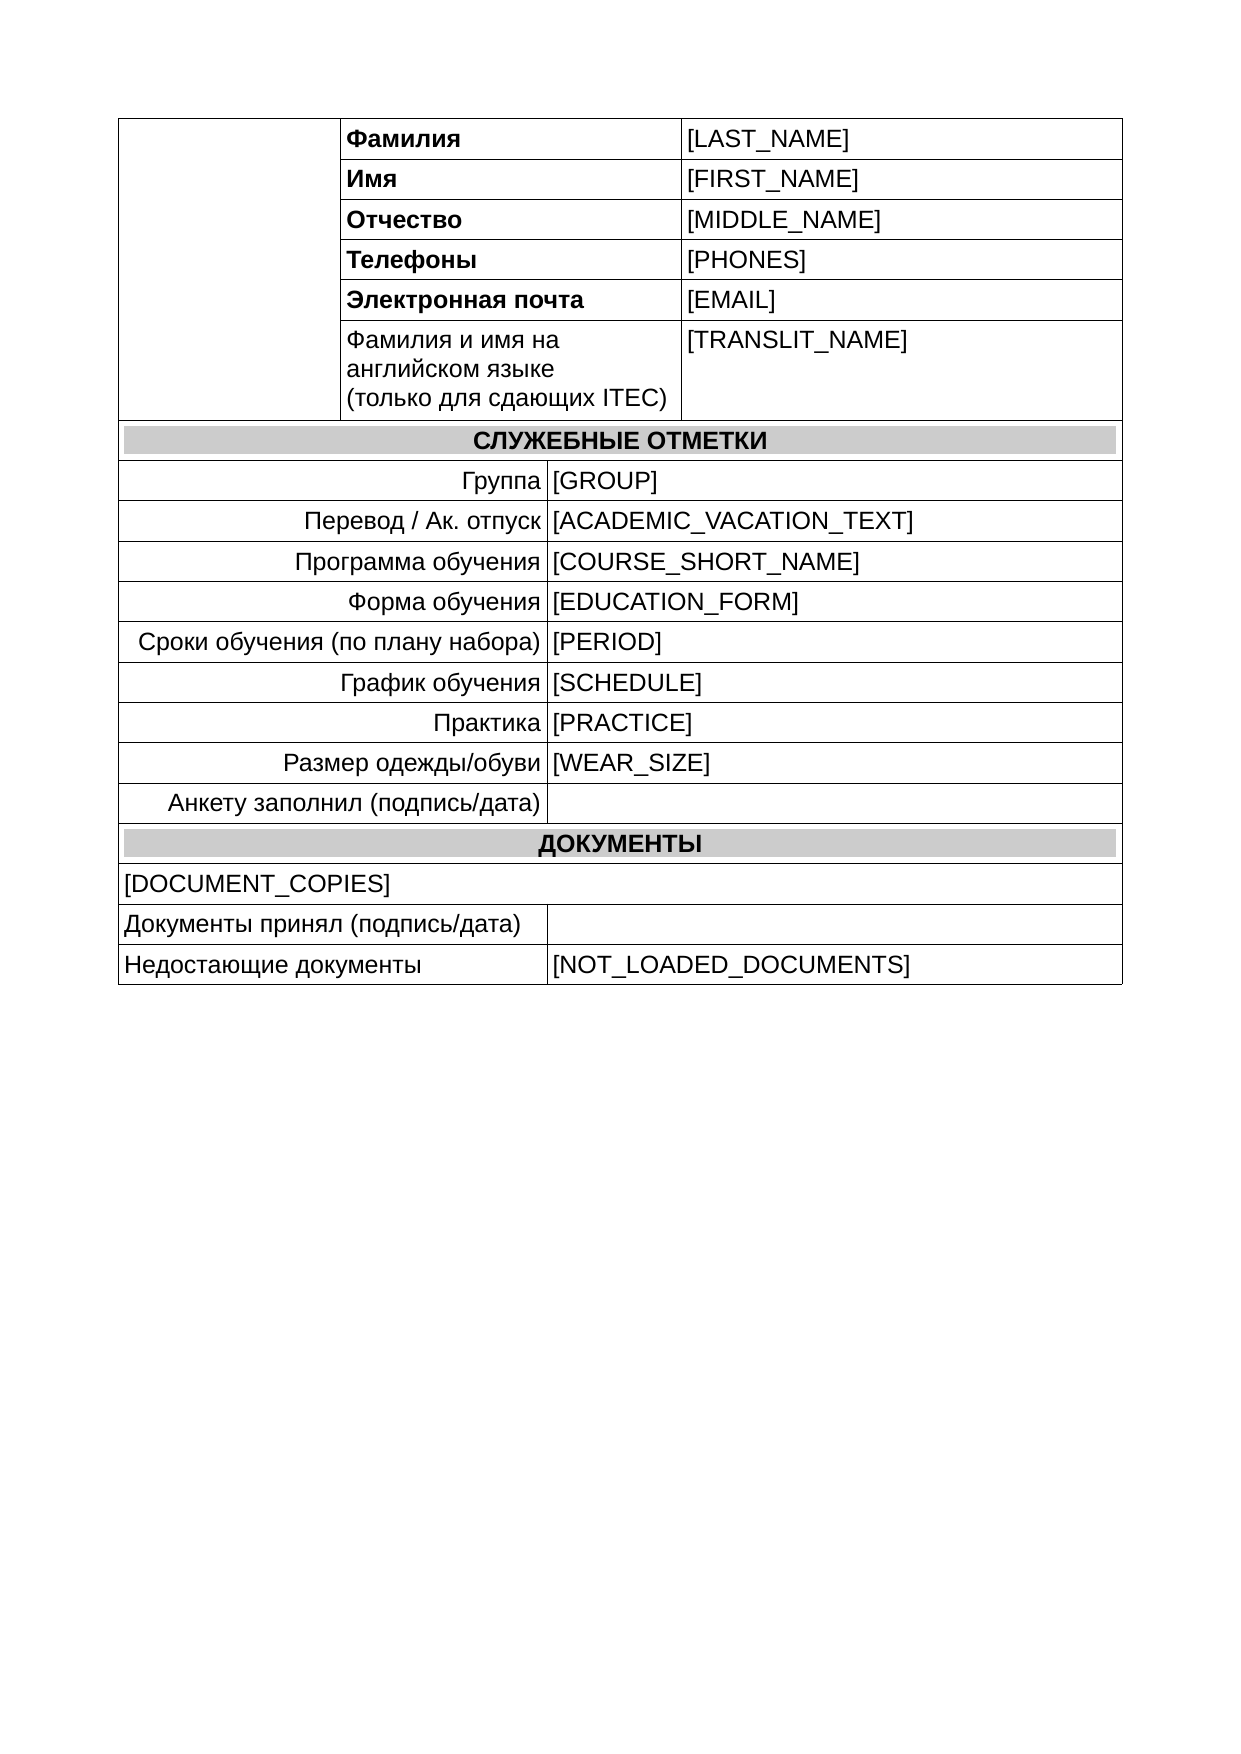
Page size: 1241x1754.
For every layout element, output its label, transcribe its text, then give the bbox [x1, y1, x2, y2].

table_cell [SCHEDULE] [548, 663, 1122, 702]
table_cell Фамилия и имя на английском языке (только для сдающих ITEC) [341, 321, 681, 420]
table_cell График обучения [119, 663, 547, 702]
table_cell Форма обучения [119, 582, 547, 621]
table_cell [GROUP] [548, 461, 1122, 500]
table_cell [FIRST_NAME] [682, 160, 1122, 199]
table_header [119, 119, 340, 420]
table_cell [TRANSLIT_NAME] [682, 321, 1122, 420]
table_cell [PERIOD] [548, 622, 1122, 662]
table_cell ДОКУМЕНТЫ [119, 824, 1122, 863]
table_header Фамилия [341, 119, 681, 158]
table_cell Недостающие документы [119, 945, 547, 984]
table_cell Перевод / Ак. отпуск [119, 501, 547, 541]
table_cell [ACADEMIC_VACATION_TEXT] [548, 501, 1122, 541]
table_cell Имя [341, 160, 681, 199]
table_cell СЛУЖЕБНЫЕ ОТМЕТКИ [119, 421, 1122, 460]
table_cell Группа [119, 461, 547, 500]
table_cell [548, 905, 1122, 944]
table_cell Практика [119, 703, 547, 742]
table_cell [PRACTICE] [548, 703, 1122, 742]
table_cell [COURSE_SHORT_NAME] [548, 542, 1122, 581]
table_cell [EDUCATION_FORM] [548, 582, 1122, 621]
table_cell [WEAR_SIZE] [548, 743, 1122, 783]
table_cell Программа обучения [119, 542, 547, 581]
table_cell Отчество [341, 200, 681, 239]
table_cell [NOT_LOADED_DOCUMENTS] [548, 945, 1122, 984]
table_cell Документы принял (подпись/дата) [119, 905, 547, 944]
table_cell [MIDDLE_NAME] [682, 200, 1122, 239]
table_cell Телефоны [341, 240, 681, 279]
table_cell Анкету заполнил (подпись/дата) [119, 784, 547, 823]
table_cell Электронная почта [341, 280, 681, 320]
table_cell [PHONES] [682, 240, 1122, 279]
table_cell Размер одежды/обуви [119, 743, 547, 783]
table_cell [DOCUMENT_COPIES] [119, 864, 1122, 903]
table_cell Сроки обучения (по плану набора) [119, 622, 547, 662]
table_cell [EMAIL] [682, 280, 1122, 320]
table_header [LAST_NAME] [682, 119, 1122, 158]
table_cell [548, 784, 1122, 823]
